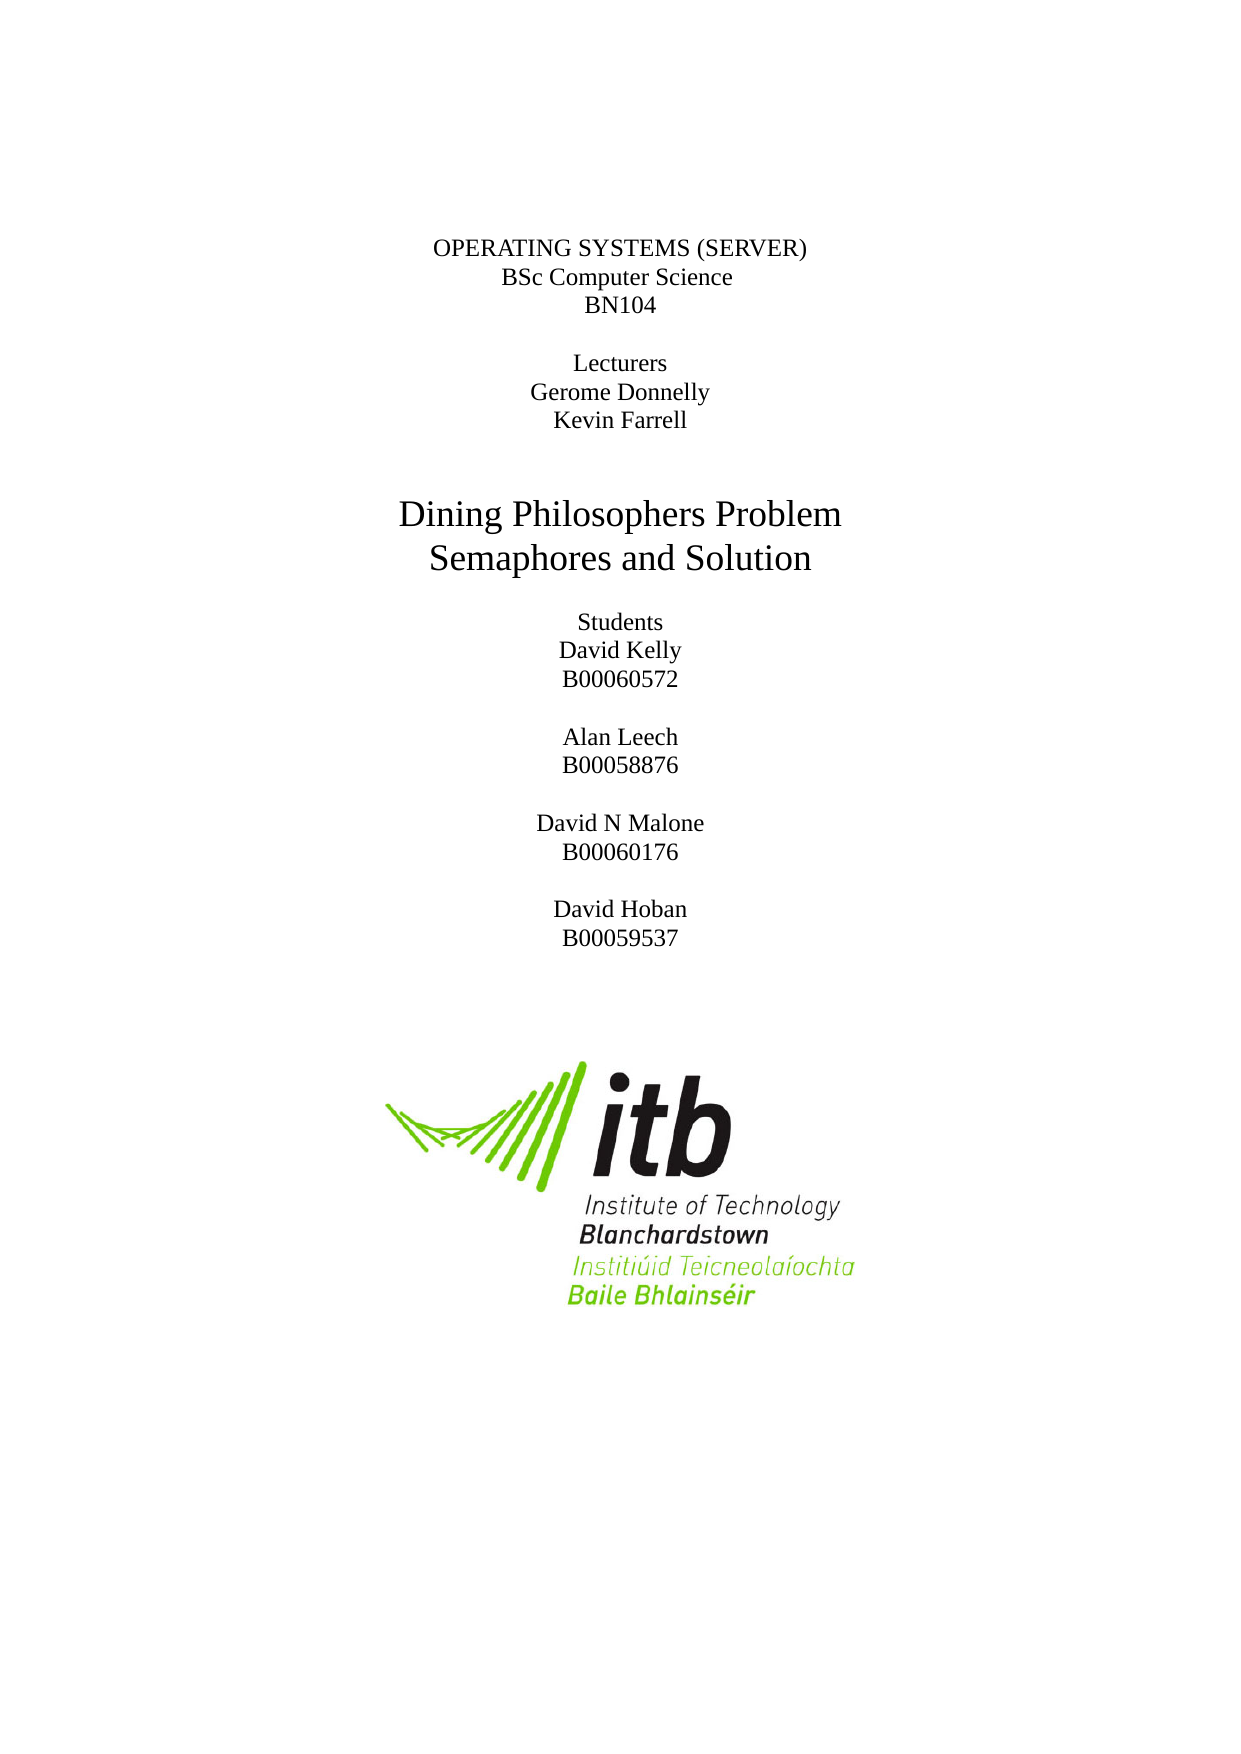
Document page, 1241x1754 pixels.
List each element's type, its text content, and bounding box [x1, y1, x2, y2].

text BSc Computer Science [118, 262, 1122, 291]
text David N Malone [118, 808, 1122, 837]
text Lecturers [118, 348, 1122, 377]
text David Kelly [118, 636, 1122, 664]
text Dining Philosophers Problem [118, 492, 1122, 535]
text B00060176 [118, 837, 1122, 866]
picture [385, 1061, 856, 1307]
text Gerome Donnelly [118, 377, 1122, 406]
text B00058876 [118, 751, 1122, 779]
text Alan Leech [118, 722, 1122, 751]
text David Hoban [118, 894, 1122, 923]
text Semaphores and Solution [118, 535, 1122, 578]
text B00060572 [118, 664, 1122, 693]
text B00059537 [118, 923, 1122, 952]
text BN104 [118, 291, 1122, 319]
text Students [118, 607, 1122, 636]
text Kevin Farrell [118, 406, 1122, 434]
text OPERATING SYSTEMS (SERVER) [118, 233, 1122, 262]
